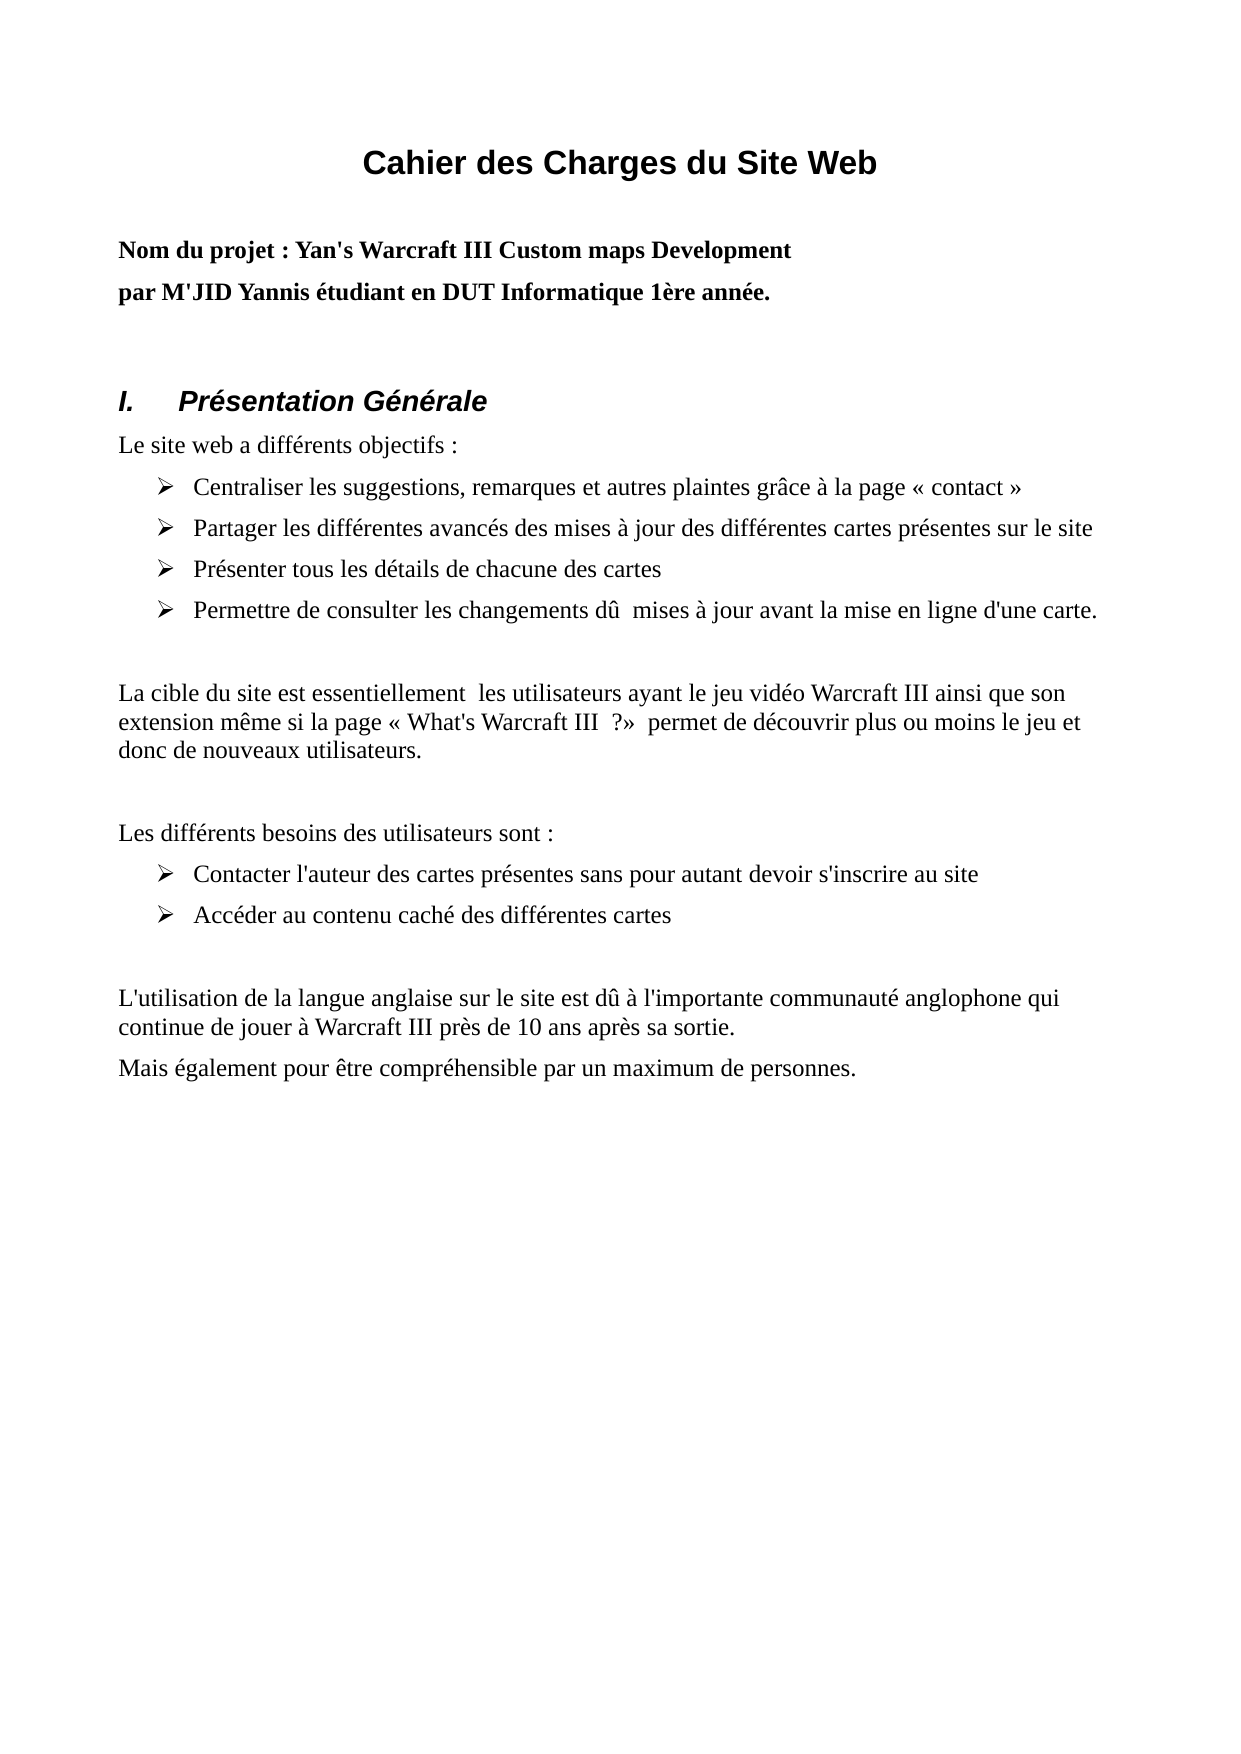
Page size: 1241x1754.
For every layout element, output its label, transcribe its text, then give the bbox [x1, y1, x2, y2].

text Les différents besoins des utilisateurs sont : [118, 818, 1122, 847]
text Nom du projet : Yan's Warcraft III Custom maps Development [118, 236, 1122, 264]
list Accéder au contenu caché des différentes cartes [156, 900, 1122, 929]
list Permettre de consulter les changements dû mises à jour avant la mise en ligne d'une carte. [156, 595, 1122, 624]
text La cible du site est essentiellement les utilisateurs ayant le jeu vidéo Warcraft III ainsi que son extension même si la page « What's Warcraft III ?» permet de découvrir plus ou moins le jeu et donc de nouveaux utilisateurs. [118, 678, 1122, 764]
subtitle Cahier des Charges du Site Web [118, 143, 1122, 182]
list Centraliser les suggestions, remarques et autres plaintes grâce à la page « contact » [156, 472, 1122, 500]
text Le site web a différents objectifs : [118, 430, 1122, 459]
list Contacter l'auteur des cartes présentes sans pour autant devoir s'inscrire au site [156, 859, 1122, 888]
list Présenter tous les détails de chacune des cartes [156, 554, 1122, 583]
list Partager les différentes avancés des mises à jour des différentes cartes présentes sur le site [156, 513, 1122, 542]
text L'utilisation de la langue anglaise sur le site est dû à l'importante communauté anglophone qui continue de jouer à Warcraft III près de 10 ans après sa sortie. [118, 983, 1122, 1040]
text par M'JID Yannis étudiant en DUT Informatique 1ère année. [118, 277, 1122, 306]
subtitle Présentation Générale [118, 384, 1122, 418]
text Mais également pour être compréhensible par un maximum de personnes. [118, 1053, 1122, 1082]
